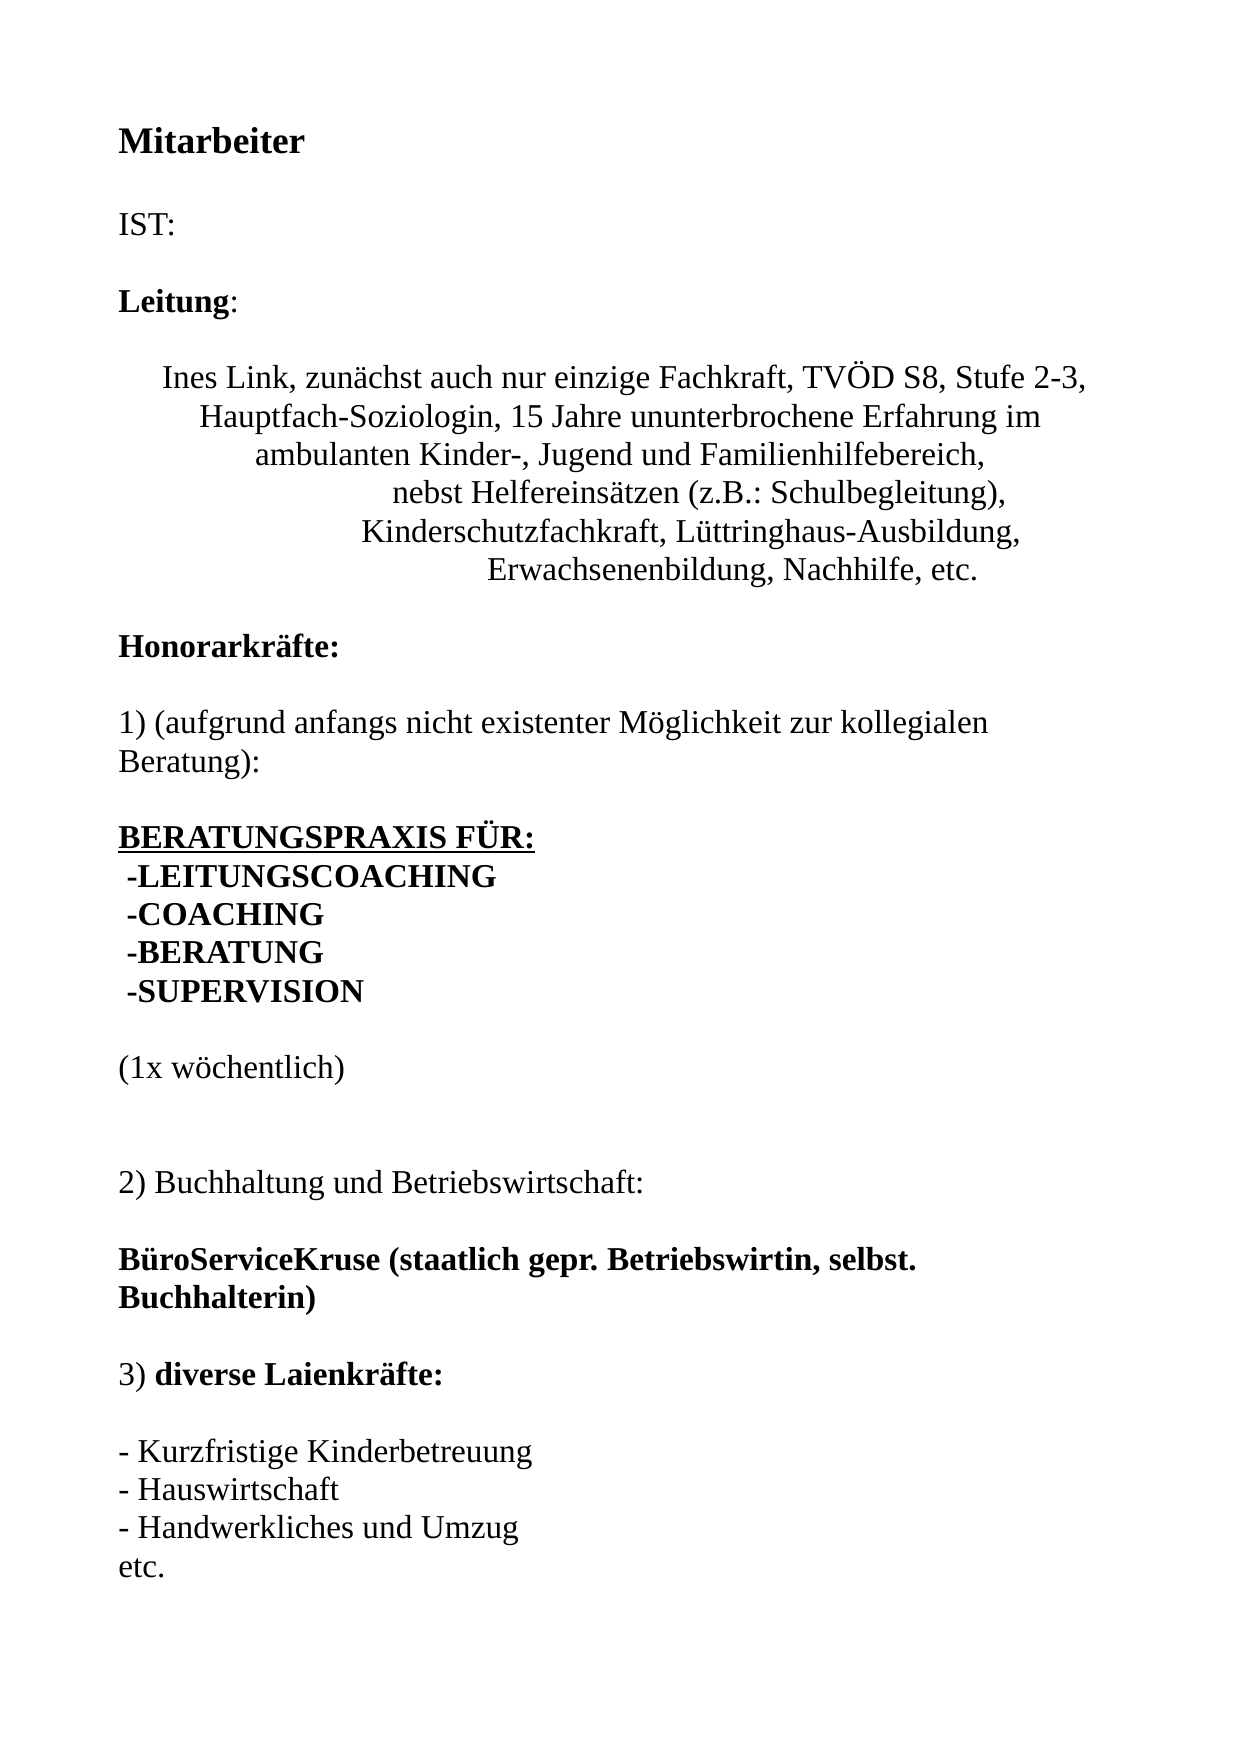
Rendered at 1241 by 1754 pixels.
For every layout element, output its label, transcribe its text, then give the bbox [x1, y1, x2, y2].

text Erwachsenenbildung, Nachhilfe, etc. [118, 549, 1122, 588]
text -BERATUNG [118, 933, 1122, 971]
text nebst Helfereinsätzen (z.B.: Schulbegleitung), [118, 473, 1122, 511]
text 1) (aufgrund anfangs nicht existenter Möglichkeit zur kollegialen Beratung): [118, 703, 1122, 779]
text Mitarbeiter [118, 118, 1122, 161]
text 3) diverse Laienkräfte: [118, 1354, 1122, 1393]
text IST: [118, 204, 1122, 243]
text BüroServiceKruse (staatlich gepr. Betriebswirtin, selbst. Buchhalterin) [118, 1239, 1122, 1316]
text -SUPERVISION [118, 971, 1122, 1009]
text - Hauswirtschaft [118, 1469, 1122, 1508]
text Leitung: [118, 281, 1122, 319]
text Ines Link, zunächst auch nur einzige Fachkraft, TVÖD S8, Stufe 2-3, Hauptfach-Soziologin, 15 Jahre ununterbrochene Erfahrung im ambulanten Kinder-, Jugend und Familienhilfebereich, [118, 358, 1122, 473]
text etc. [118, 1546, 1122, 1584]
text -LEITUNGSCOACHING [118, 856, 1122, 894]
text Honorarkräfte: [118, 626, 1122, 664]
text 2) Buchhaltung und Betriebswirtschaft: [118, 1163, 1122, 1201]
text - Kurzfristige Kinderbetreuung [118, 1431, 1122, 1469]
text - Handwerkliches und Umzug [118, 1508, 1122, 1546]
text (1x wöchentlich) [118, 1048, 1122, 1086]
text BERATUNGSPRAXIS FÜR: [118, 818, 1122, 856]
text Kinderschutzfachkraft, Lüttringhaus-Ausbildung, [118, 511, 1122, 549]
text -COACHING [118, 894, 1122, 933]
